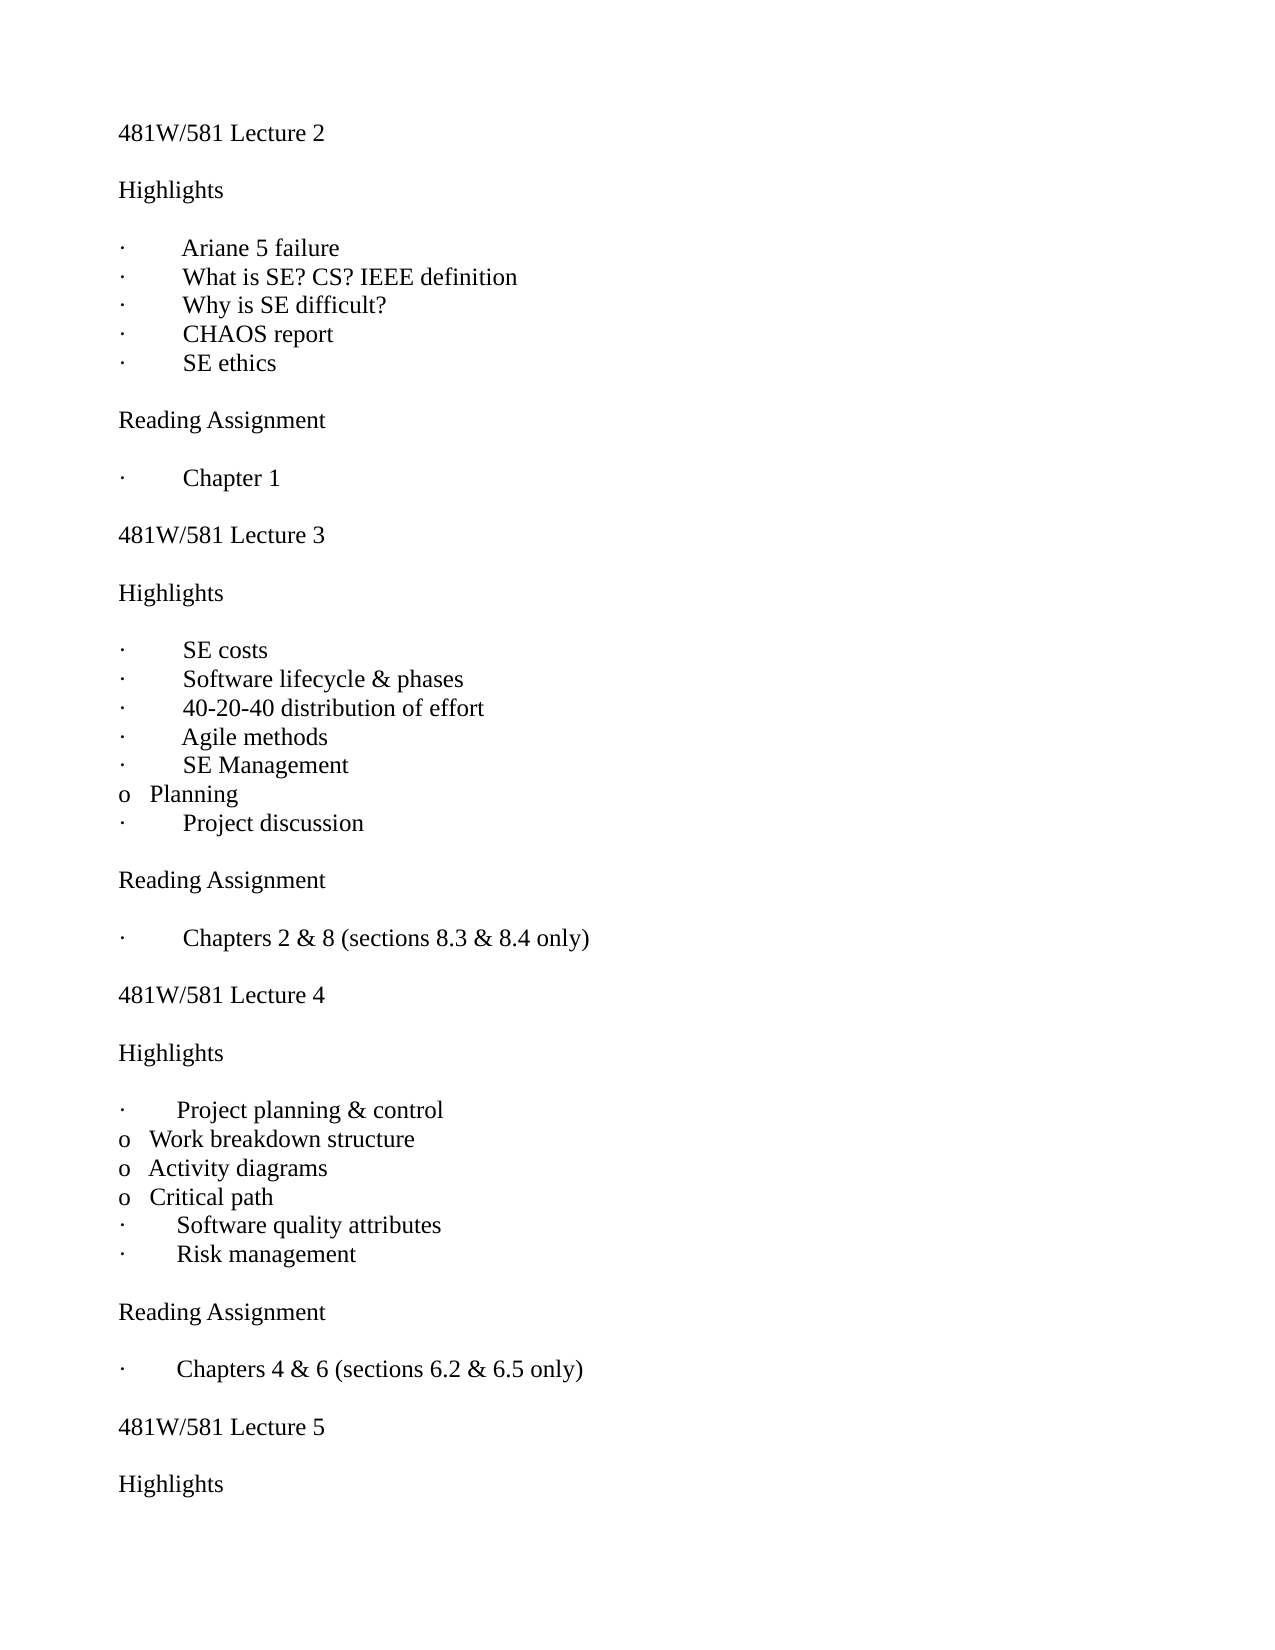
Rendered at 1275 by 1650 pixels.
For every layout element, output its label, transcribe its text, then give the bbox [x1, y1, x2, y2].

text · Project planning & control [118, 1096, 1157, 1124]
text · 40-20-40 distribution of effort [118, 693, 1157, 722]
text 481W/581 Lecture 2 [118, 118, 1157, 147]
text Highlights [118, 176, 1157, 204]
text Reading Assignment [118, 866, 1157, 894]
text o Work breakdown structure [118, 1124, 1157, 1153]
text · Project discussion [118, 808, 1157, 837]
text · SE Management [118, 751, 1157, 779]
text · Software lifecycle & phases [118, 664, 1157, 693]
text · SE costs [118, 636, 1157, 664]
text · Chapters 2 & 8 (sections 8.3 & 8.4 only) [118, 923, 1157, 952]
text Highlights [118, 1038, 1157, 1067]
text Highlights [118, 1469, 1157, 1498]
text Highlights [118, 578, 1157, 607]
text o Activity diagrams [118, 1153, 1157, 1182]
text · Agile methods [118, 722, 1157, 751]
text · Chapters 4 & 6 (sections 6.2 & 6.5 only) [118, 1354, 1157, 1383]
text 481W/581 Lecture 3 [118, 521, 1157, 549]
text Reading Assignment [118, 406, 1157, 434]
text · What is SE? CS? IEEE definition [118, 262, 1157, 291]
text o Critical path [118, 1182, 1157, 1211]
text · Software quality attributes [118, 1211, 1157, 1239]
text · Chapter 1 [118, 463, 1157, 492]
text · Ariane 5 failure [118, 233, 1157, 262]
text o Planning [118, 779, 1157, 808]
text 481W/581 Lecture 5 [118, 1412, 1157, 1441]
text · Why is SE difficult? [118, 291, 1157, 319]
text Reading Assignment [118, 1297, 1157, 1326]
text · SE ethics [118, 348, 1157, 377]
text 481W/581 Lecture 4 [118, 981, 1157, 1009]
text · Risk management [118, 1239, 1157, 1268]
text · CHAOS report [118, 319, 1157, 348]
